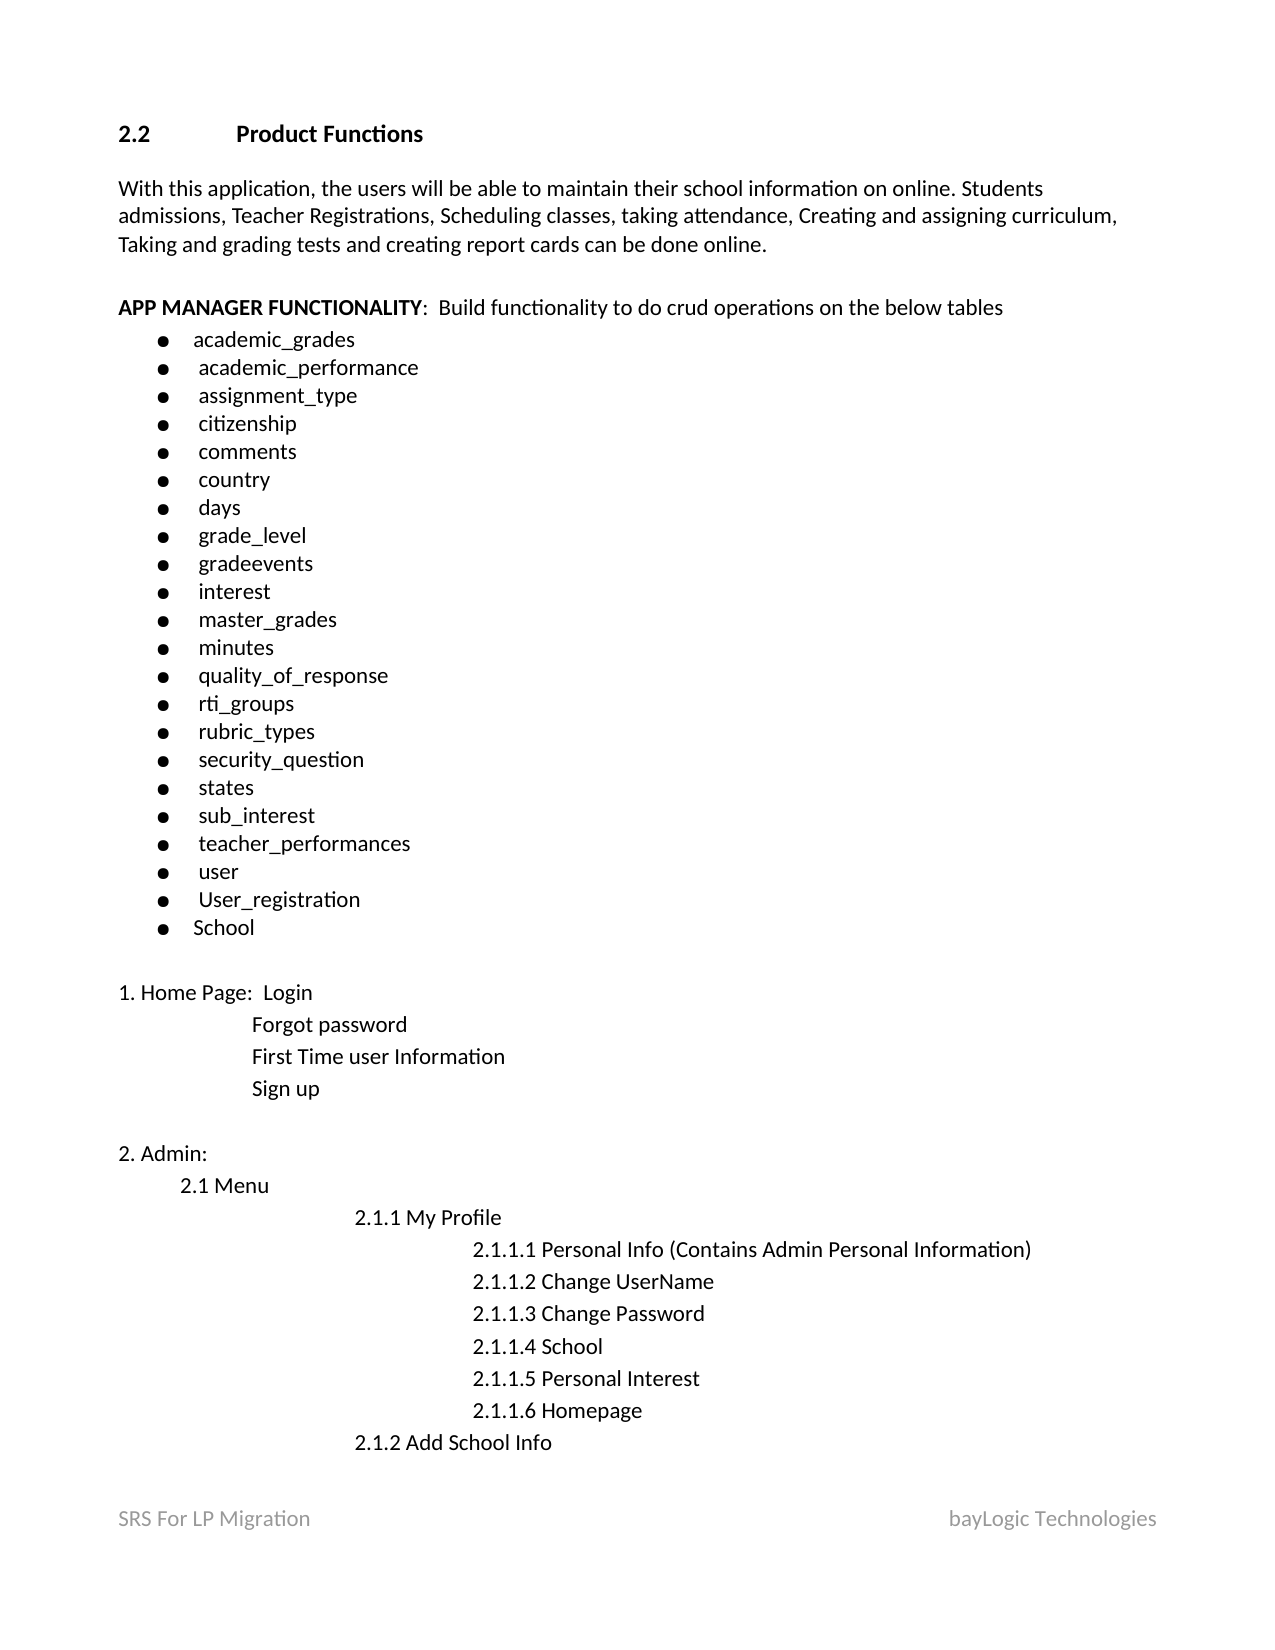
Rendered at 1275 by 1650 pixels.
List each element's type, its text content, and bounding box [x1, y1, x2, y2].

text 2.1 Menu [118, 1171, 1157, 1199]
list minutes [156, 633, 1157, 661]
list states [156, 773, 1157, 801]
list days [156, 493, 1157, 521]
list comments [156, 437, 1157, 465]
text 2.1.2 Add School Info [118, 1428, 1157, 1456]
text 2.1.1.5 Personal Interest [118, 1364, 1157, 1392]
list sub_interest [156, 801, 1157, 829]
list citizenship [156, 409, 1157, 437]
text 2. Admin: [118, 1139, 1157, 1167]
list User_registration [156, 885, 1157, 913]
text First Time user Information [118, 1042, 1157, 1070]
list quality_of_response [156, 661, 1157, 689]
list teacher_performances [156, 829, 1157, 857]
text Forgot password [118, 1010, 1157, 1038]
text 2.2 Product Functions [118, 118, 1157, 149]
text 2.1.1.6 Homepage [118, 1396, 1157, 1424]
text 2.1.1.4 School [118, 1332, 1157, 1360]
list academic_grades [156, 325, 1157, 353]
list user [156, 857, 1157, 885]
text 1. Home Page: Login [118, 978, 1157, 1006]
text APP MANAGER FUNCTIONALITY: Build functionality to do crud operations on the below tables [118, 293, 1157, 321]
list security_question [156, 745, 1157, 773]
list academic_performance [156, 353, 1157, 381]
text 2.1.1 My Profile [118, 1203, 1157, 1231]
list grade_level [156, 521, 1157, 549]
list rubric_types [156, 717, 1157, 745]
list rti_groups [156, 689, 1157, 717]
list assignment_type [156, 381, 1157, 409]
text Sign up [118, 1074, 1157, 1102]
list master_grades [156, 605, 1157, 633]
list interest [156, 577, 1157, 605]
list country [156, 465, 1157, 493]
text With this application, the users will be able to maintain their school information on online. Students admissions, Teacher Registrations, Scheduling classes, taking attendance, Creating and assigning curriculum, Taking and grading tests and creating report cards can be done online. [118, 174, 1157, 258]
list School [156, 913, 1157, 941]
text 2.1.1.2 Change UserName [118, 1267, 1157, 1295]
list gradeevents [156, 549, 1157, 577]
text 2.1.1.3 Change Password [118, 1299, 1157, 1328]
text 2.1.1.1 Personal Info (Contains Admin Personal Information) [118, 1235, 1157, 1263]
